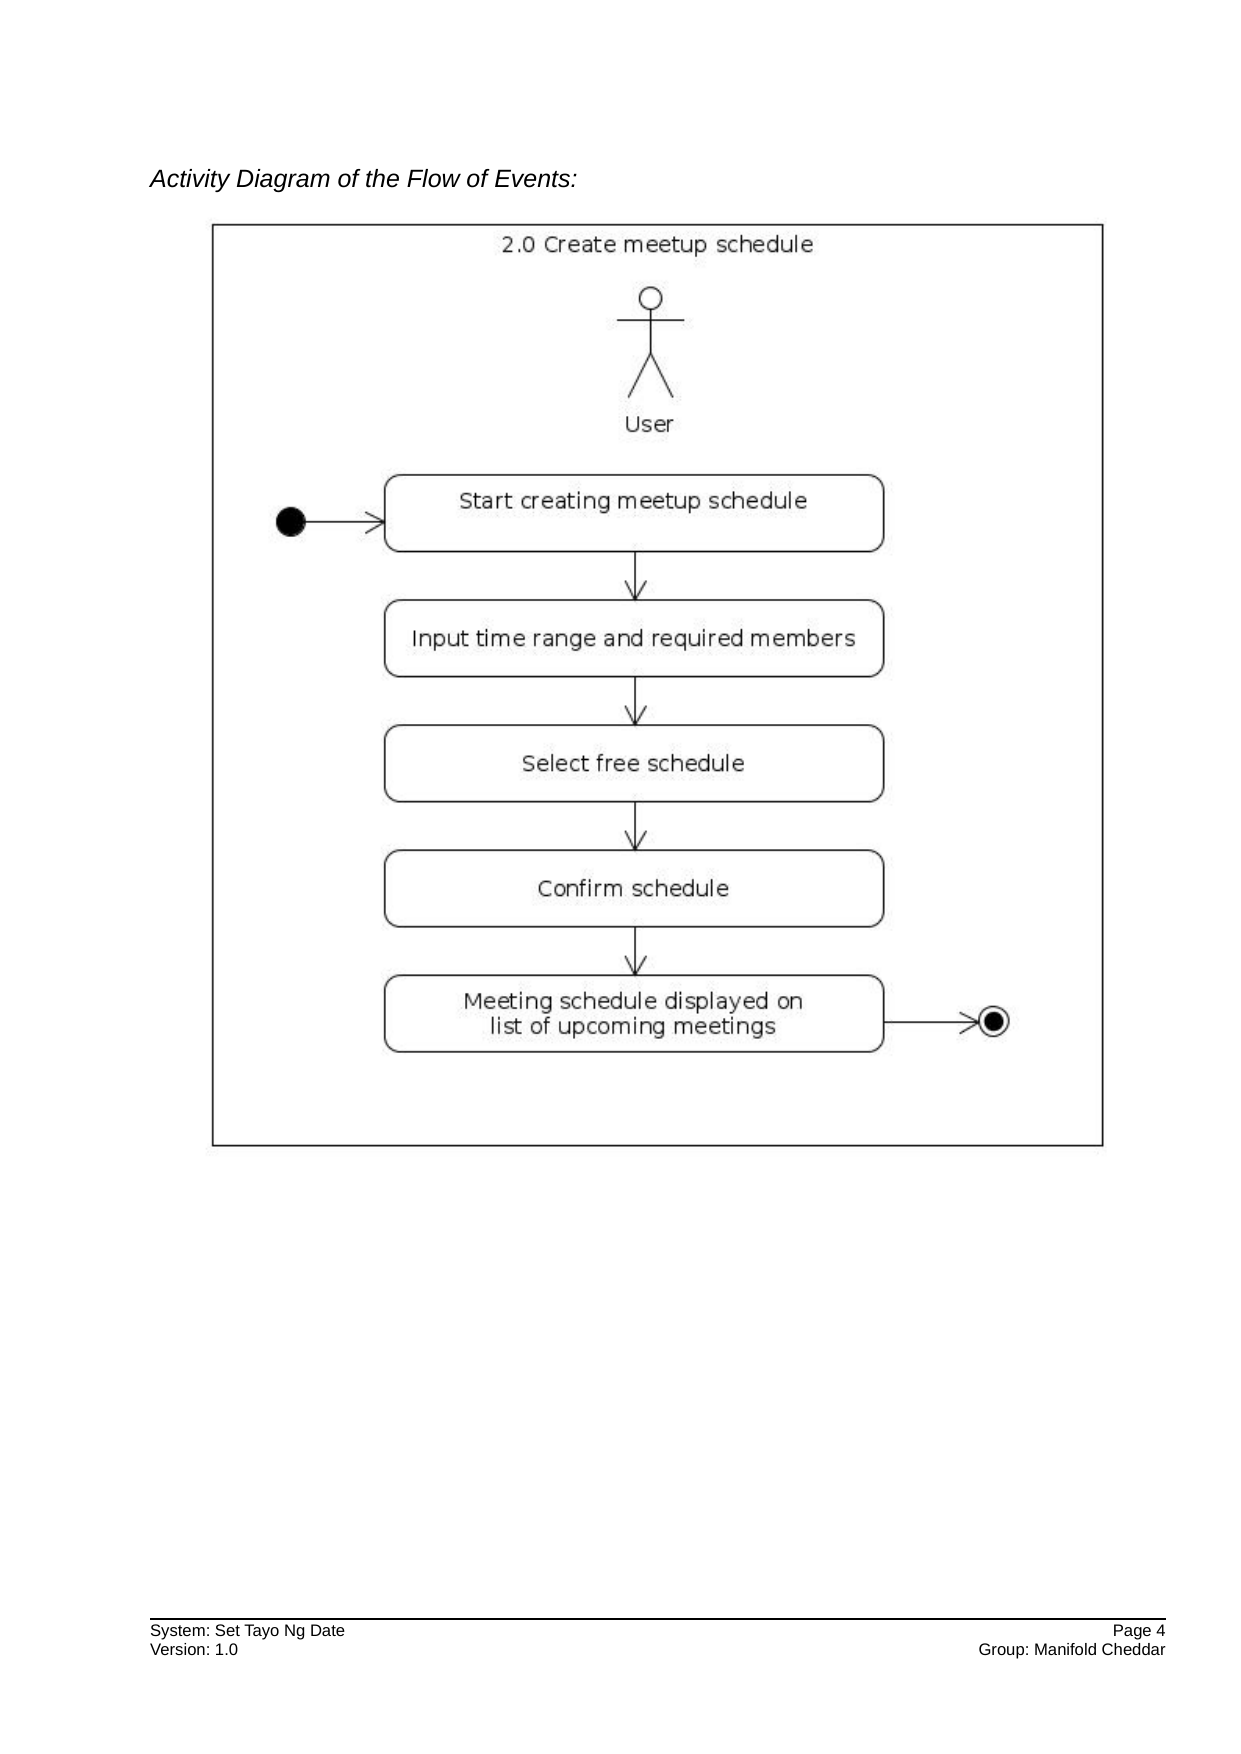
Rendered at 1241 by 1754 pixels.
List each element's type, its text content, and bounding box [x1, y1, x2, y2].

text Activity Diagram of the Flow of Events: [150, 164, 1166, 193]
